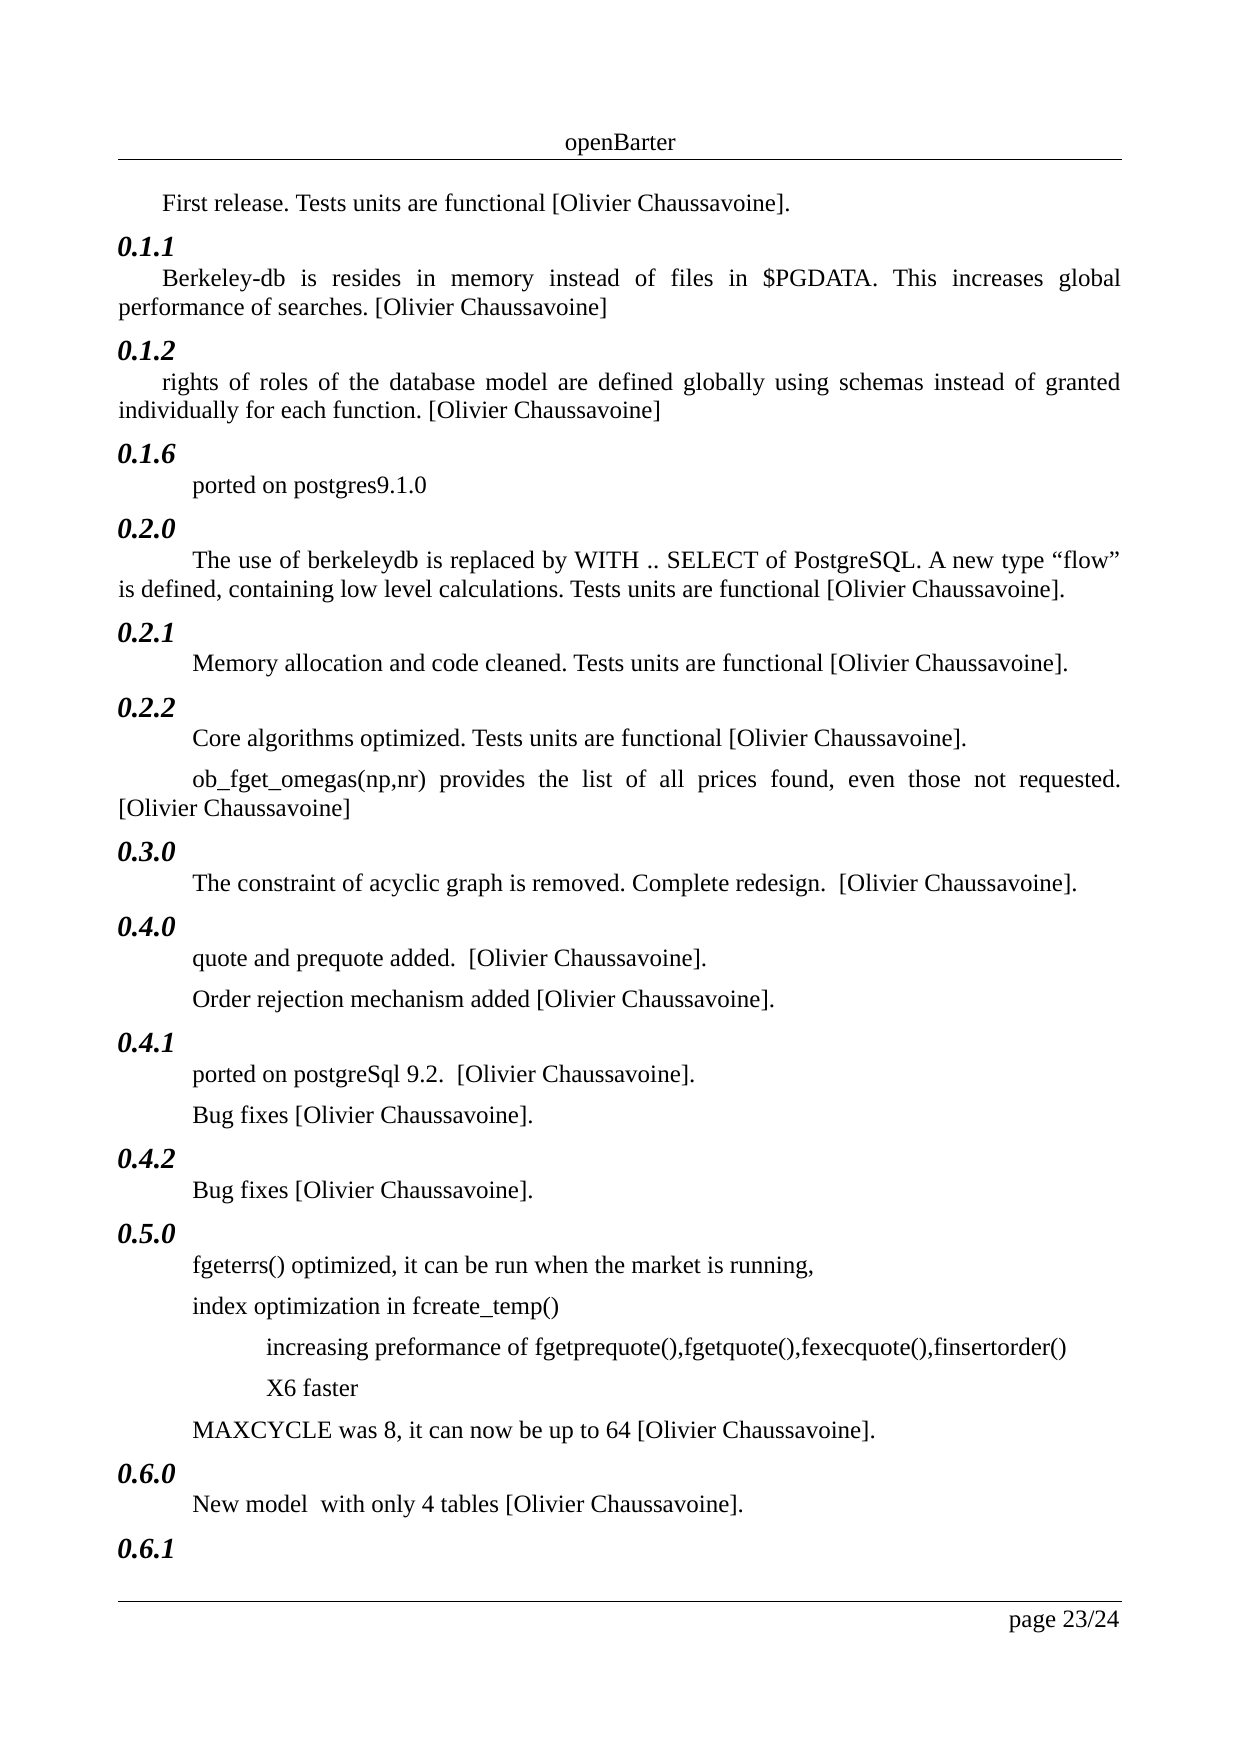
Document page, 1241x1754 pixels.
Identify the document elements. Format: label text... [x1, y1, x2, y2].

text 0.1.1 [117, 229, 1122, 263]
text Berkeley-db is resides in memory instead of files in $PGDATA. This increases global performance of searches. [Olivier Chaussavoine] [118, 263, 1122, 321]
text ported on postgres9.1.0 [118, 470, 1122, 499]
text New model with only 4 tables [Olivier Chaussavoine]. [118, 1489, 1122, 1518]
text Memory allocation and code cleaned. Tests units are functional [Olivier Chaussavoine]. [118, 648, 1122, 677]
text Order rejection mechanism added [Olivier Chaussavoine]. [118, 984, 1122, 1013]
text The constraint of acyclic graph is removed. Complete redesign. [Olivier Chaussavoine]. [118, 868, 1122, 897]
text index optimization in fcreate_temp() [118, 1291, 1122, 1320]
text 0.1.6 [117, 437, 1122, 470]
text rights of roles of the database model are defined globally using schemas instead of granted individually for each function. [Olivier Chaussavoine] [118, 367, 1122, 424]
text ob_fget_omegas(np,nr) provides the list of all prices found, even those not requested. [Olivier Chaussavoine] [118, 764, 1122, 822]
text 0.2.1 [117, 615, 1122, 648]
text 0.1.2 [117, 333, 1122, 367]
text 0.2.0 [117, 511, 1122, 545]
text 0.4.0 [117, 909, 1122, 943]
text Core algorithms optimized. Tests units are functional [Olivier Chaussavoine]. [118, 723, 1122, 752]
text 0.4.1 [117, 1025, 1122, 1059]
text fgeterrs() optimized, it can be run when the market is running, [118, 1250, 1122, 1278]
text 0.5.0 [117, 1216, 1122, 1250]
text 0.4.2 [117, 1141, 1122, 1175]
text Bug fixes [Olivier Chaussavoine]. [118, 1100, 1122, 1129]
text 0.6.1 [117, 1531, 1122, 1564]
text increasing preformance of fgetprequote(),fgetquote(),fexecquote(),finsertorder() [118, 1332, 1122, 1361]
text quote and prequote added. [Olivier Chaussavoine]. [118, 943, 1122, 972]
text ported on postgreSql 9.2. [Olivier Chaussavoine]. [118, 1059, 1122, 1088]
text 0.2.2 [117, 690, 1122, 723]
text 0.6.0 [117, 1456, 1122, 1489]
text X6 faster [118, 1373, 1122, 1402]
text Bug fixes [Olivier Chaussavoine]. [118, 1175, 1122, 1204]
text 0.3.0 [117, 834, 1122, 868]
text The use of berkeleydb is replaced by WITH .. SELECT of PostgreSQL. A new type “flow” is defined, containing low level calculations. Tests units are functional [Olivier Chaussavoine]. [118, 545, 1122, 602]
text First release. Tests units are functional [Olivier Chaussavoine]. [118, 188, 1122, 217]
text MAXCYCLE was 8, it can now be up to 64 [Olivier Chaussavoine]. [118, 1415, 1122, 1443]
